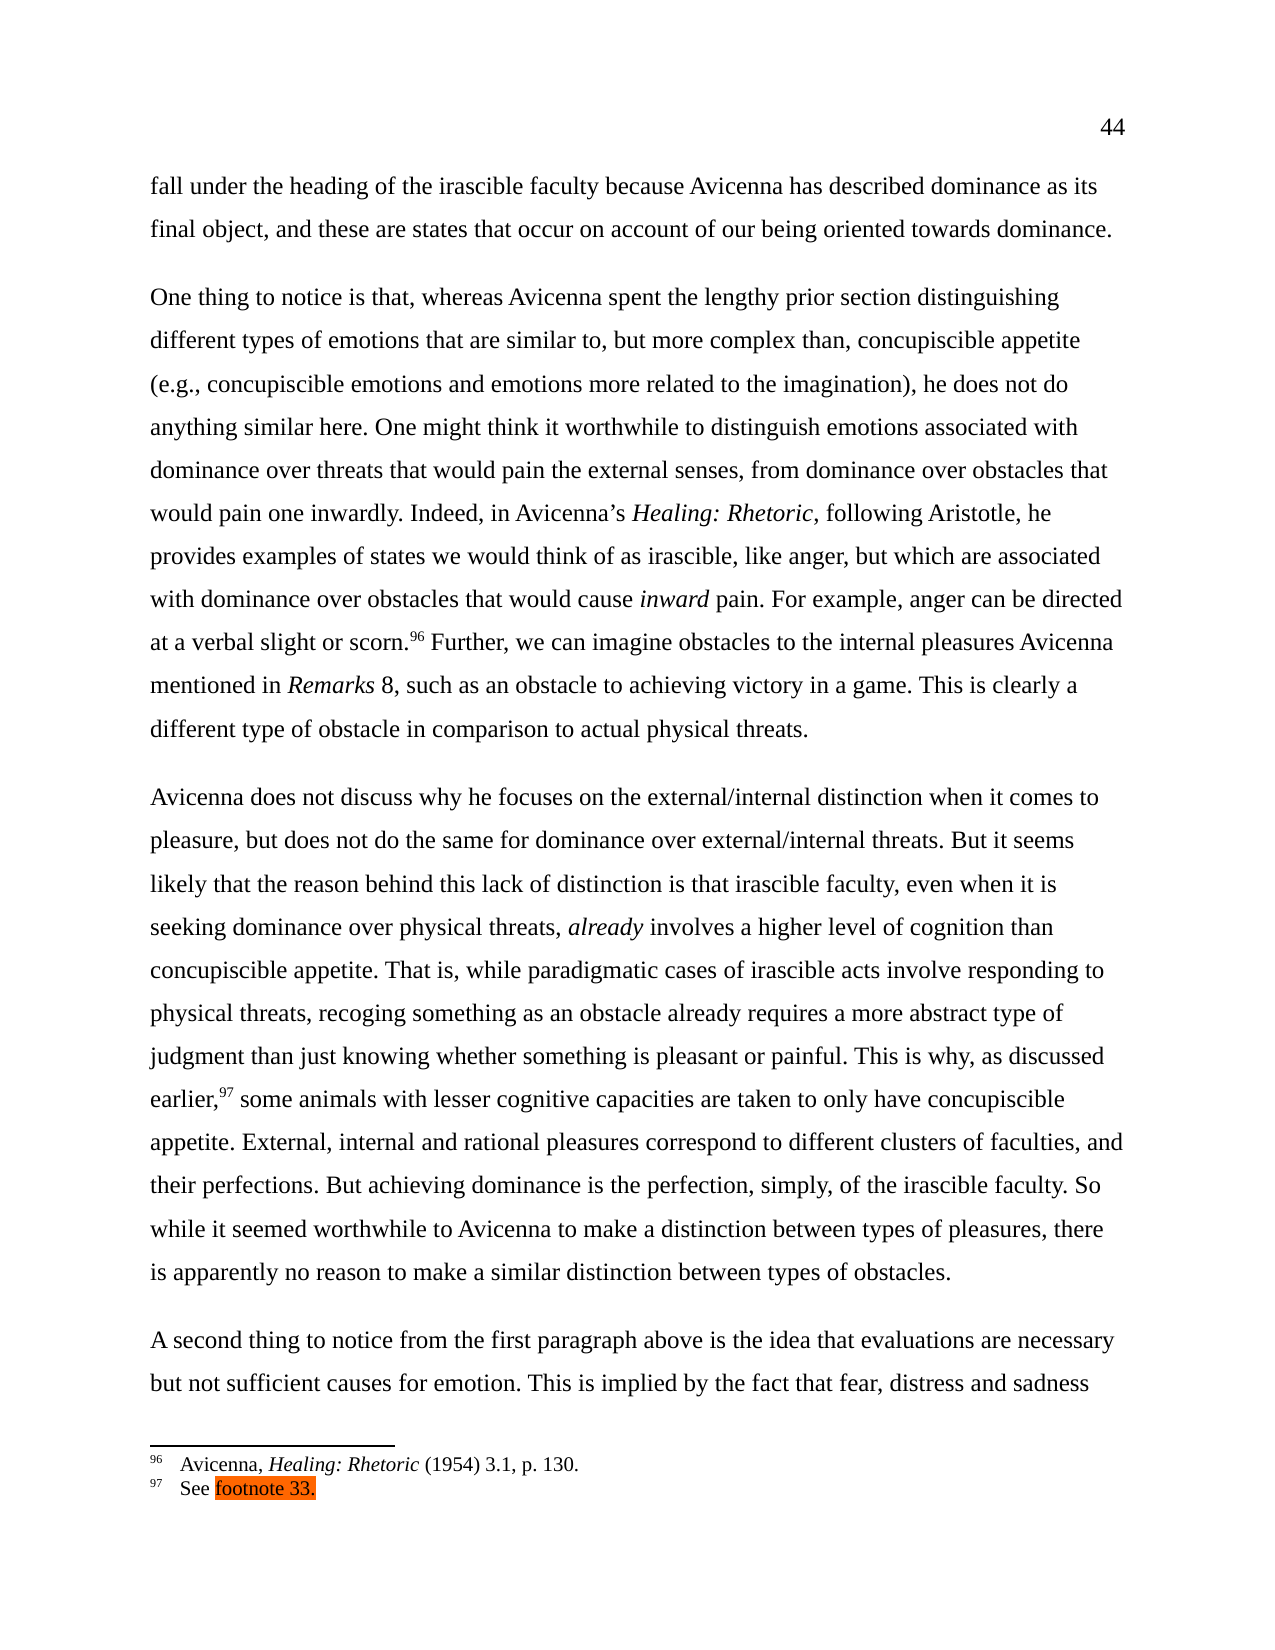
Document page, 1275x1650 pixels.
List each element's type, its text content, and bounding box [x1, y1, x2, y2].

text A second thing to notice from the first paragraph above is the idea that evaluations are necessary but not sufficient causes for emotion. This is implied by the fact that fear, distress and sadness [150, 1325, 1125, 1397]
text Avicenna does not discuss why he focuses on the external/internal distinction when it comes to pleasure, but does not do the same for dominance over external/internal threats. But it seems likely that the reason behind this lack of distinction is that irascible faculty, even when it is seeking dominance over physical threats, already involves a higher level of cognition than concupiscible appetite. That is, while paradigmatic cases of irascible acts involve responding to physical threats, recoging something as an obstacle already requires a more abstract type of judgment than just knowing whether something is pleasant or painful. This is why, as discussed earlier, some animals with lesser cognitive capacities are taken to only have concupiscible appetite. External, internal and rational pleasures correspond to different clusters of faculties, and their perfections. But achieving dominance is the perfection, simply, of the irascible faculty. So while it seemed worthwhile to Avicenna to make a distinction between types of pleasures, there is apparently no reason to make a similar distinction between types of obstacles. [150, 782, 1125, 1286]
text One thing to notice is that, whereas Avicenna spent the lengthy prior section distinguishing different types of emotions that are similar to, but more complex than, concupiscible appetite (e.g., concupiscible emotions and emotions more related to the imagination), he does not do anything similar here. One might think it worthwhile to distinguish emotions associated with dominance over threats that would pain the external senses, from dominance over obstacles that would pain one inwardly. Indeed, in Avicenna’s Healing: Rhetoric, following Aristotle, he provides examples of states we would think of as irascible, like anger, but which are associated with dominance over obstacles that would cause inward pain. For example, anger can be directed at a verbal slight or scorn. Further, we can imagine obstacles to the internal pleasures Avicenna mentioned in Remarks 8, such as an obstacle to achieving victory in a game. This is clearly a different type of obstacle in comparison to actual physical threats. [150, 282, 1125, 742]
text Avicenna, Healing: Rhetoric (1954) 3.1, p. 130. [150, 1452, 1125, 1476]
text See footnote 33. [150, 1476, 1125, 1500]
text fall under the heading of the irascible faculty because Avicenna has described dominance as its final object, and these are states that occur on account of our being oriented towards dominance. [150, 171, 1125, 243]
